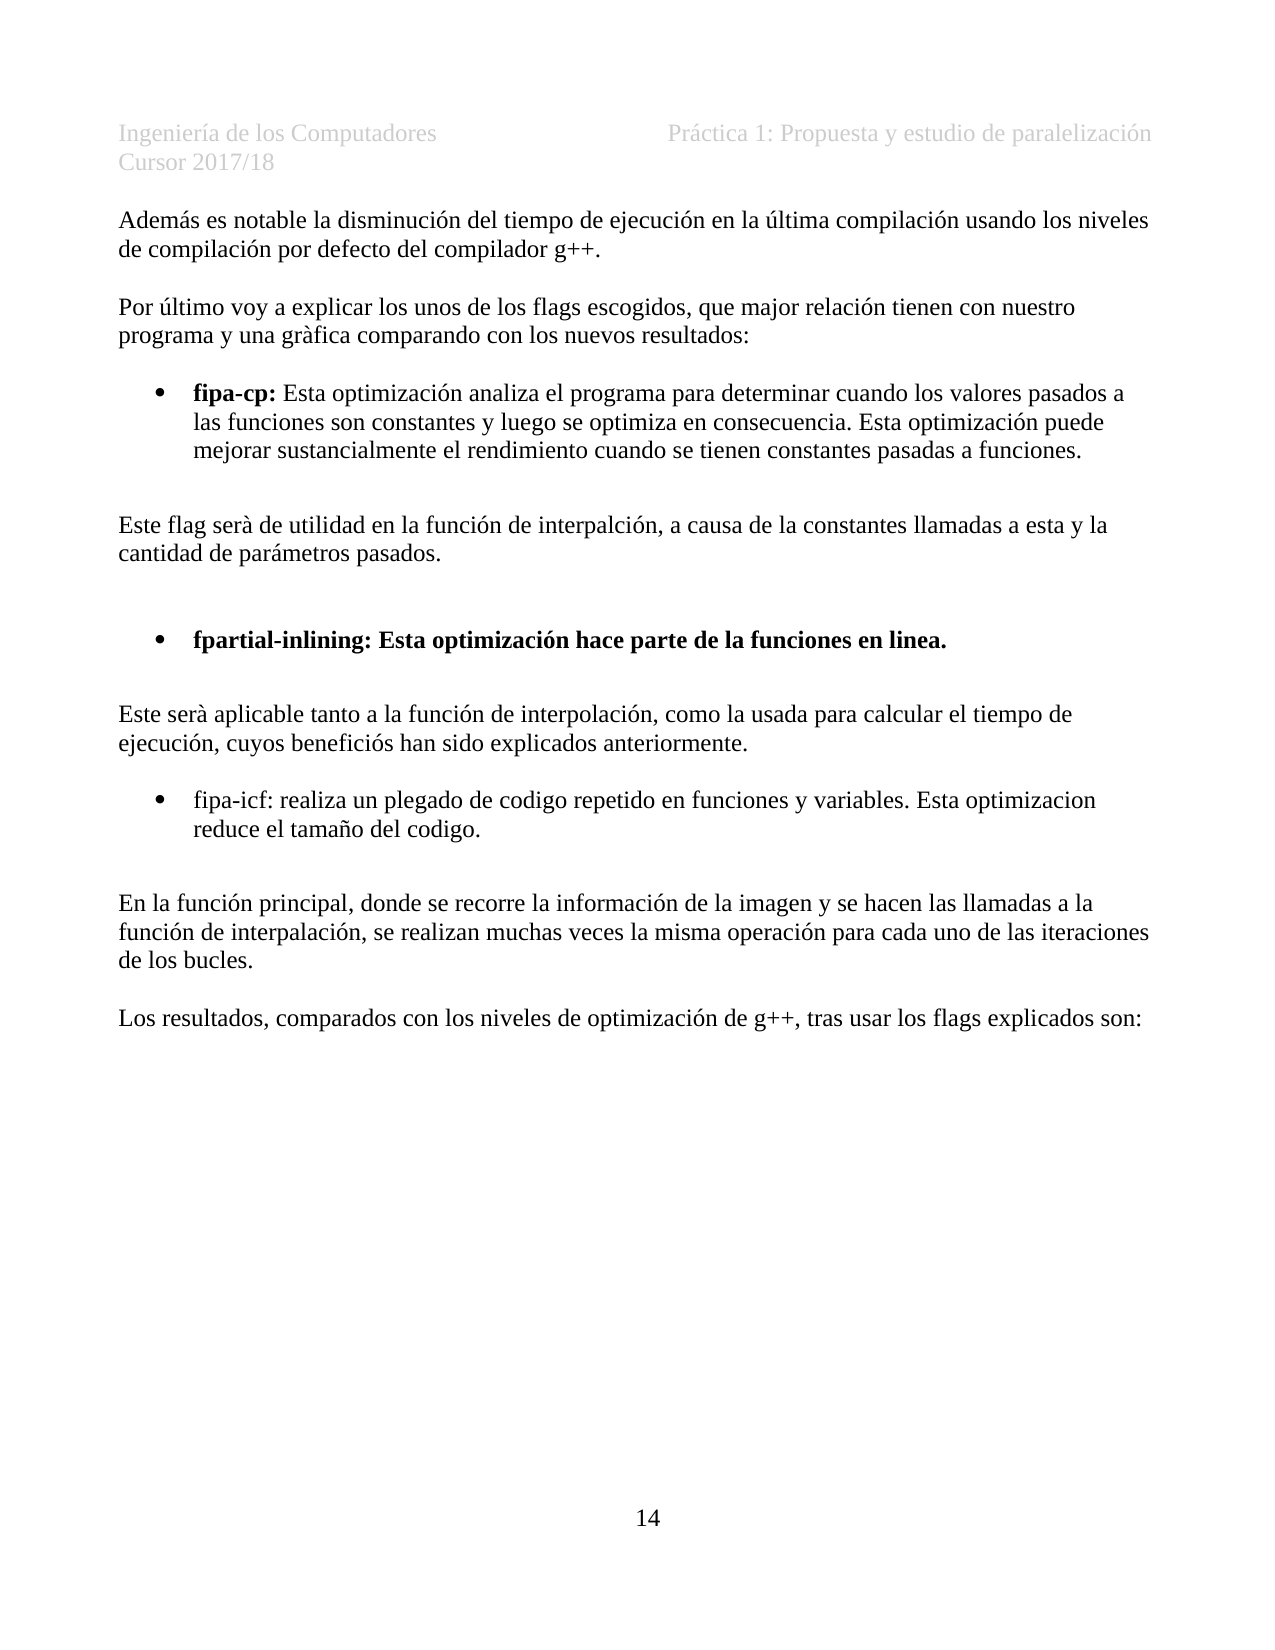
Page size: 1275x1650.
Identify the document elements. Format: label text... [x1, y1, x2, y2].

text En la función principal, donde se recorre la información de la imagen y se hacen las llamadas a la función de interpalación, se realizan muchas veces la misma operación para cada uno de las iteraciones de los bucles. [118, 888, 1157, 974]
text Además es notable la disminución del tiempo de ejecución en la última compilación usando los niveles de compilación por defecto del compilador g++. [118, 206, 1157, 263]
text Este serà aplicable tanto a la función de interpolación, como la usada para calcular el tiempo de ejecución, cuyos beneficiós han sido explicados anteriormente. [118, 699, 1157, 756]
list fpartial-inlining: Esta optimización hace parte de la funciones en linea. [156, 625, 1157, 653]
text Este flag serà de utilidad en la función de interpalción, a causa de la constantes llamadas a esta y la cantidad de parámetros pasados. [118, 510, 1157, 567]
list fipa-icf: realiza un plegado de codigo repetido en funciones y variables. Esta optimizacion reduce el tamaño del codigo. [156, 785, 1157, 843]
text Por último voy a explicar los unos de los flags escogidos, que major relación tienen con nuestro programa y una gràfica comparando con los nuevos resultados: [118, 292, 1157, 349]
text Los resultados, comparados con los niveles de optimización de g++, tras usar los flags explicados son: [118, 1003, 1157, 1032]
list fipa-cp: Esta optimización analiza el programa para determinar cuando los valores pasados a las funciones son constantes y luego se optimiza en consecuencia. Esta optimización puede mejorar sustancialmente el rendimiento cuando se tienen constantes pasadas a funciones. [156, 378, 1157, 464]
